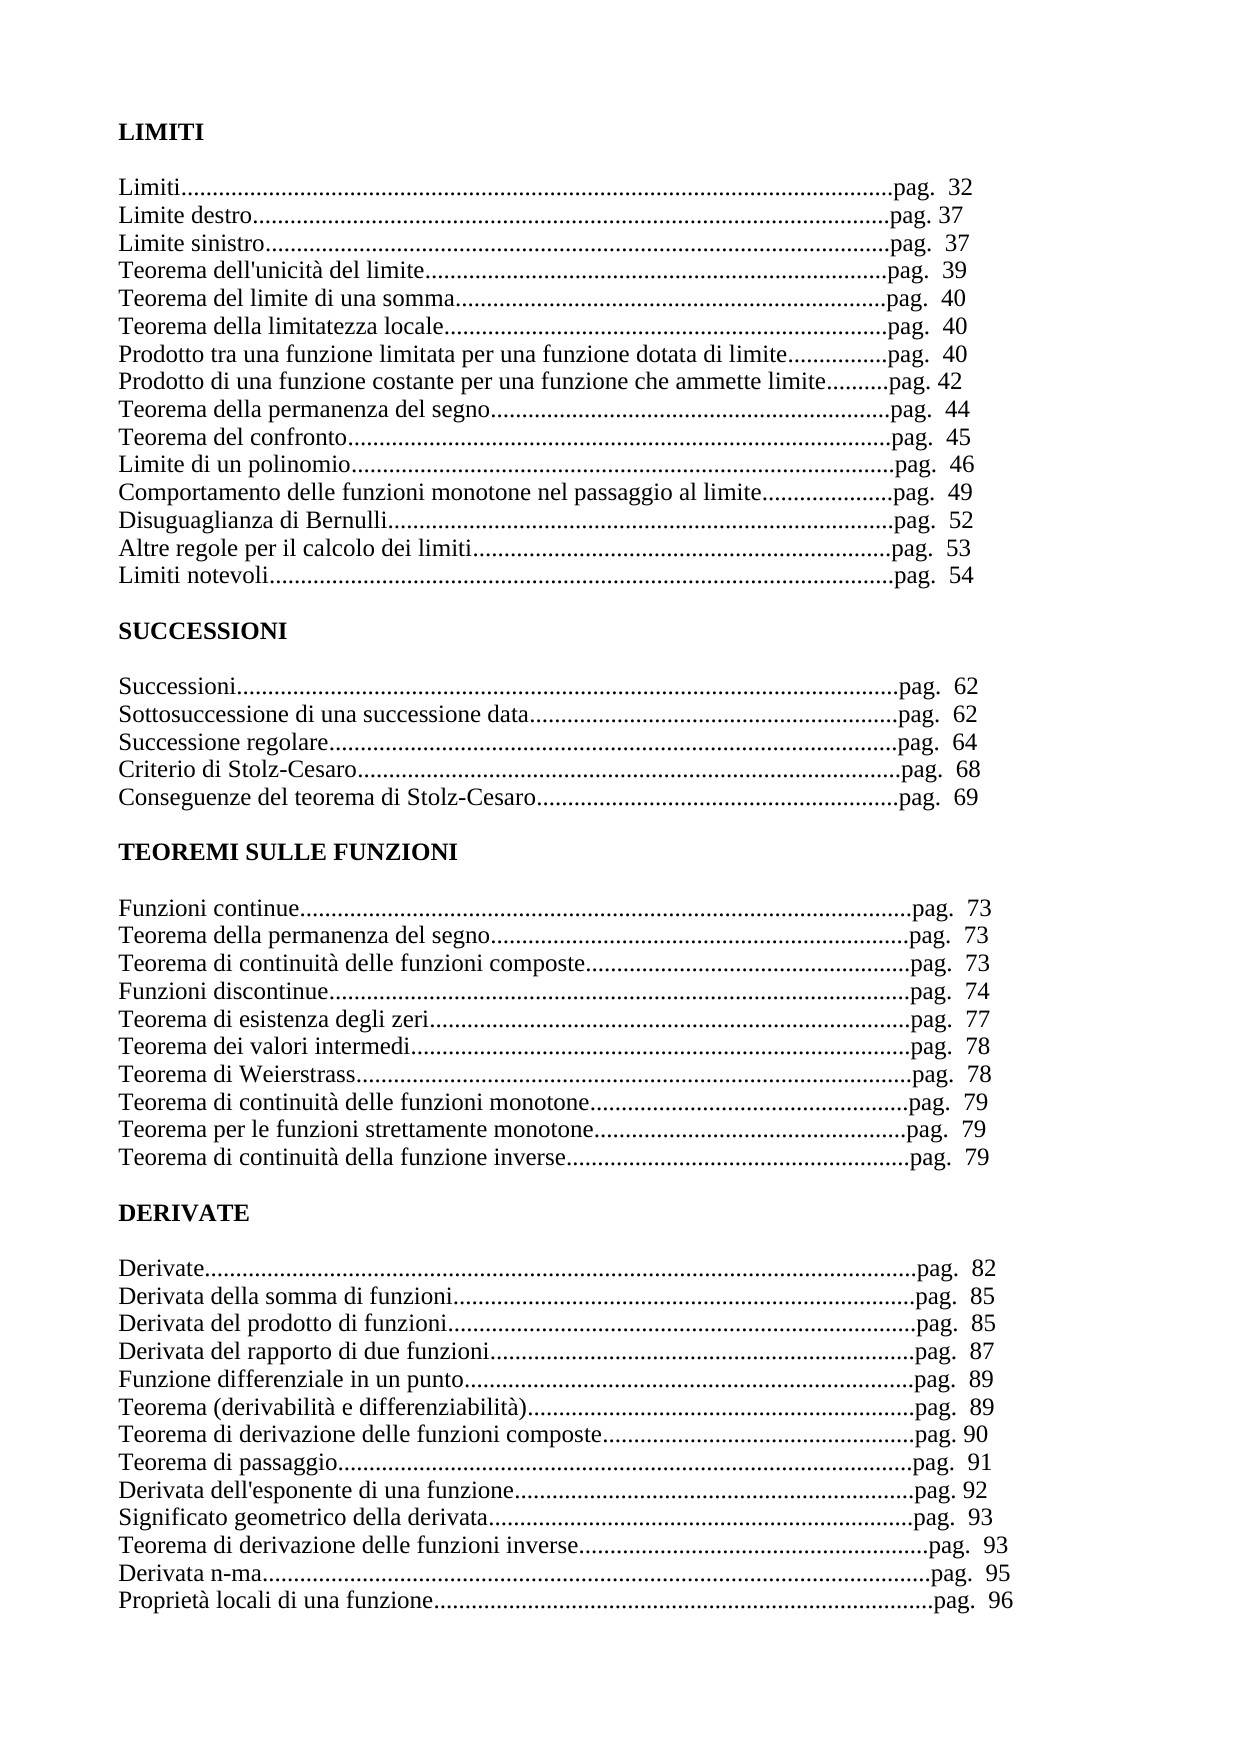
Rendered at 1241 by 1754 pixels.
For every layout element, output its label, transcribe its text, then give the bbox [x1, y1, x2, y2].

text Teorema (derivabilità e differenziabilità)..............................................................pag. 89 [118, 1393, 1122, 1420]
text Funzione differenziale in un punto........................................................................pag. 89 [118, 1365, 1122, 1393]
text Disuguaglianza di Bernulli.................................................................................pag. 52 [118, 506, 1122, 534]
text Proprietà locali di una funzione................................................................................pag. 96 [118, 1587, 1122, 1614]
text DERIVATE [118, 1199, 1122, 1226]
text Limite di un polinomio.......................................................................................pag. 46 [118, 451, 1122, 478]
text Teorema di passaggio............................................................................................pag. 91 [118, 1448, 1122, 1476]
text Teorema dei valori intermedi................................................................................pag. 78 [118, 1032, 1122, 1060]
text Limite destro......................................................................................................pag. 37 [118, 201, 1122, 229]
text Prodotto tra una funzione limitata per una funzione dotata di limite................pag. 40 [118, 340, 1122, 367]
text Significato geometrico della derivata....................................................................pag. 93 [118, 1503, 1122, 1531]
text Teorema di esistenza degli zeri.............................................................................pag. 77 [118, 1005, 1122, 1032]
text Successioni..........................................................................................................pag. 62 [118, 672, 1122, 700]
text Altre regole per il calcolo dei limiti...................................................................pag. 53 [118, 534, 1122, 561]
text Funzioni continue..................................................................................................pag. 73 [118, 894, 1122, 922]
text Teorema della permanenza del segno...................................................................pag. 73 [118, 922, 1122, 949]
text Successione regolare...........................................................................................pag. 64 [118, 728, 1122, 755]
text Derivata n-ma...........................................................................................................pag. 95 [118, 1559, 1122, 1587]
text Teorema di continuità della funzione inverse.......................................................pag. 79 [118, 1143, 1122, 1171]
text Teorema del confronto.......................................................................................pag. 45 [118, 423, 1122, 451]
text Derivata della somma di funzioni..........................................................................pag. 85 [118, 1282, 1122, 1309]
text LIMITI [118, 118, 1122, 146]
text TEOREMI SULLE FUNZIONI [118, 838, 1122, 866]
text Comportamento delle funzioni monotone nel passaggio al limite.....................pag. 49 [118, 478, 1122, 506]
text Teorema di derivazione delle funzioni inverse........................................................pag. 93 [118, 1531, 1122, 1559]
text Limiti notevoli....................................................................................................pag. 54 [118, 561, 1122, 589]
text Teorema per le funzioni strettamente monotone..................................................pag. 79 [118, 1116, 1122, 1143]
text Derivata dell'esponente di una funzione................................................................pag. 92 [118, 1476, 1122, 1503]
text Derivata del rapporto di due funzioni....................................................................pag. 87 [118, 1337, 1122, 1365]
text Prodotto di una funzione costante per una funzione che ammette limite..........pag. 42 [118, 367, 1122, 395]
text Derivate..................................................................................................................pag. 82 [118, 1254, 1122, 1282]
text Limite sinistro....................................................................................................pag. 37 [118, 229, 1122, 257]
text SUCCESSIONI [118, 617, 1122, 644]
text Teorema della permanenza del segno................................................................pag. 44 [118, 395, 1122, 423]
text Teorema di continuità delle funzioni composte....................................................pag. 73 [118, 949, 1122, 977]
text Derivata del prodotto di funzioni...........................................................................pag. 85 [118, 1309, 1122, 1337]
text Sottosuccessione di una successione data...........................................................pag. 62 [118, 700, 1122, 728]
text Teorema di Weierstrass.........................................................................................pag. 78 [118, 1060, 1122, 1088]
text Teorema di derivazione delle funzioni composte..................................................pag. 90 [118, 1420, 1122, 1448]
text Criterio di Stolz-Cesaro.......................................................................................pag. 68 [118, 755, 1122, 783]
text Teorema del limite di una somma.....................................................................pag. 40 [118, 284, 1122, 312]
text Teorema di continuità delle funzioni monotone...................................................pag. 79 [118, 1088, 1122, 1116]
text Teorema della limitatezza locale.......................................................................pag. 40 [118, 312, 1122, 340]
text Limiti..................................................................................................................pag. 32 [118, 173, 1120, 201]
text Conseguenze del teorema di Stolz-Cesaro..........................................................pag. 69 [118, 783, 1122, 811]
text Teorema dell'unicità del limite..........................................................................pag. 39 [118, 257, 1122, 284]
text Funzioni discontinue.............................................................................................pag. 74 [118, 977, 1122, 1005]
